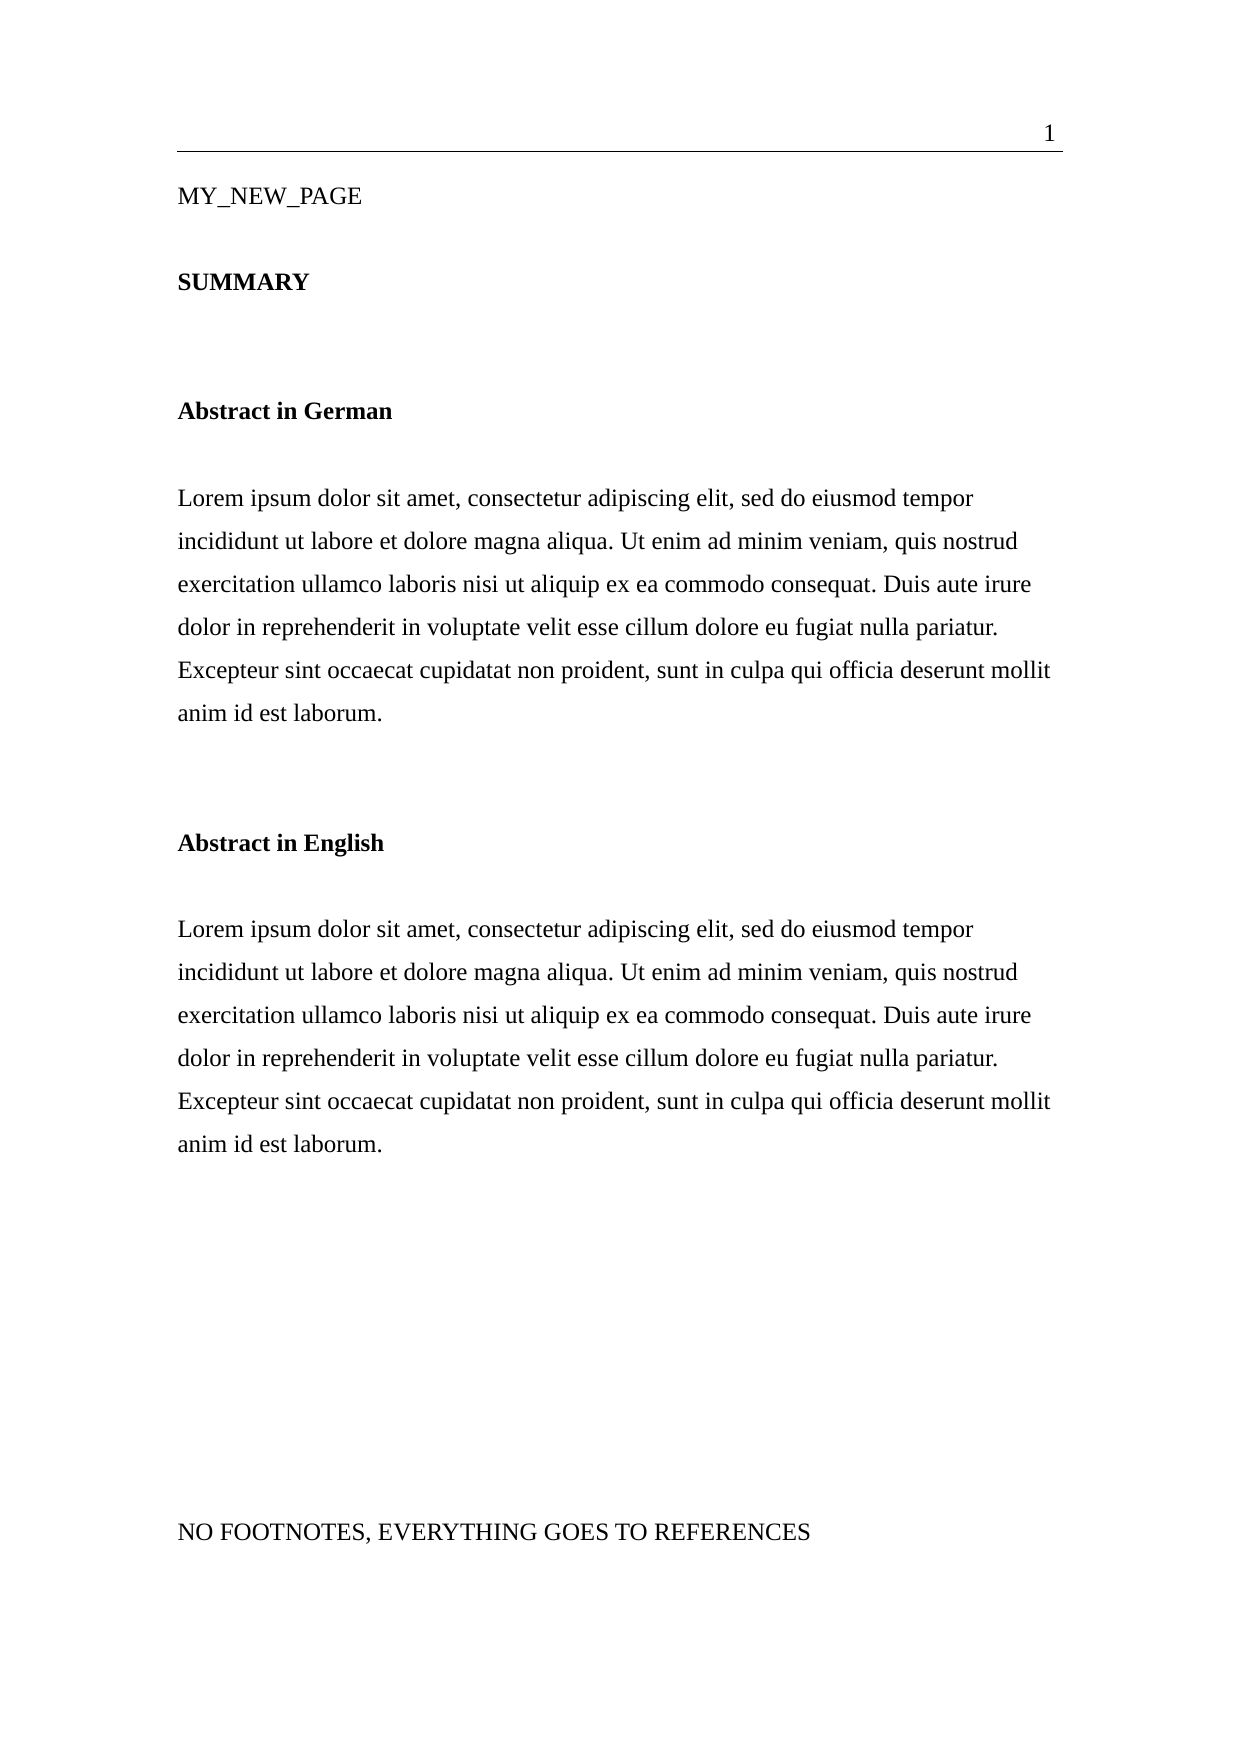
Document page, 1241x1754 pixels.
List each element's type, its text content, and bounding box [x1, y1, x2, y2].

text Abstract in English [177, 828, 1063, 856]
text SUMMARY [177, 267, 1063, 296]
text Abstract in German [177, 396, 1063, 425]
text Lorem ipsum dolor sit amet, consectetur adipiscing elit, sed do eiusmod tempor incididunt ut labore et dolore magna aliqua. Ut enim ad minim veniam, quis nostrud exercitation ullamco laboris nisi ut aliquip ex ea commodo consequat. Duis aute irure dolor in reprehenderit in voluptate velit esse cillum dolore eu fugiat nulla pariatur. Excepteur sint occaecat cupidatat non proident, sunt in culpa qui officia deserunt mollit anim id est laborum. [177, 483, 1063, 727]
text NO FOOTNOTES, EVERYTHING GOES TO REFERENCES [177, 1517, 1063, 1546]
text MY_NEW_PAGE [177, 181, 1063, 209]
text Lorem ipsum dolor sit amet, consectetur adipiscing elit, sed do eiusmod tempor incididunt ut labore et dolore magna aliqua. Ut enim ad minim veniam, quis nostrud exercitation ullamco laboris nisi ut aliquip ex ea commodo consequat. Duis aute irure dolor in reprehenderit in voluptate velit esse cillum dolore eu fugiat nulla pariatur. Excepteur sint occaecat cupidatat non proident, sunt in culpa qui officia deserunt mollit anim id est laborum. [177, 914, 1063, 1158]
